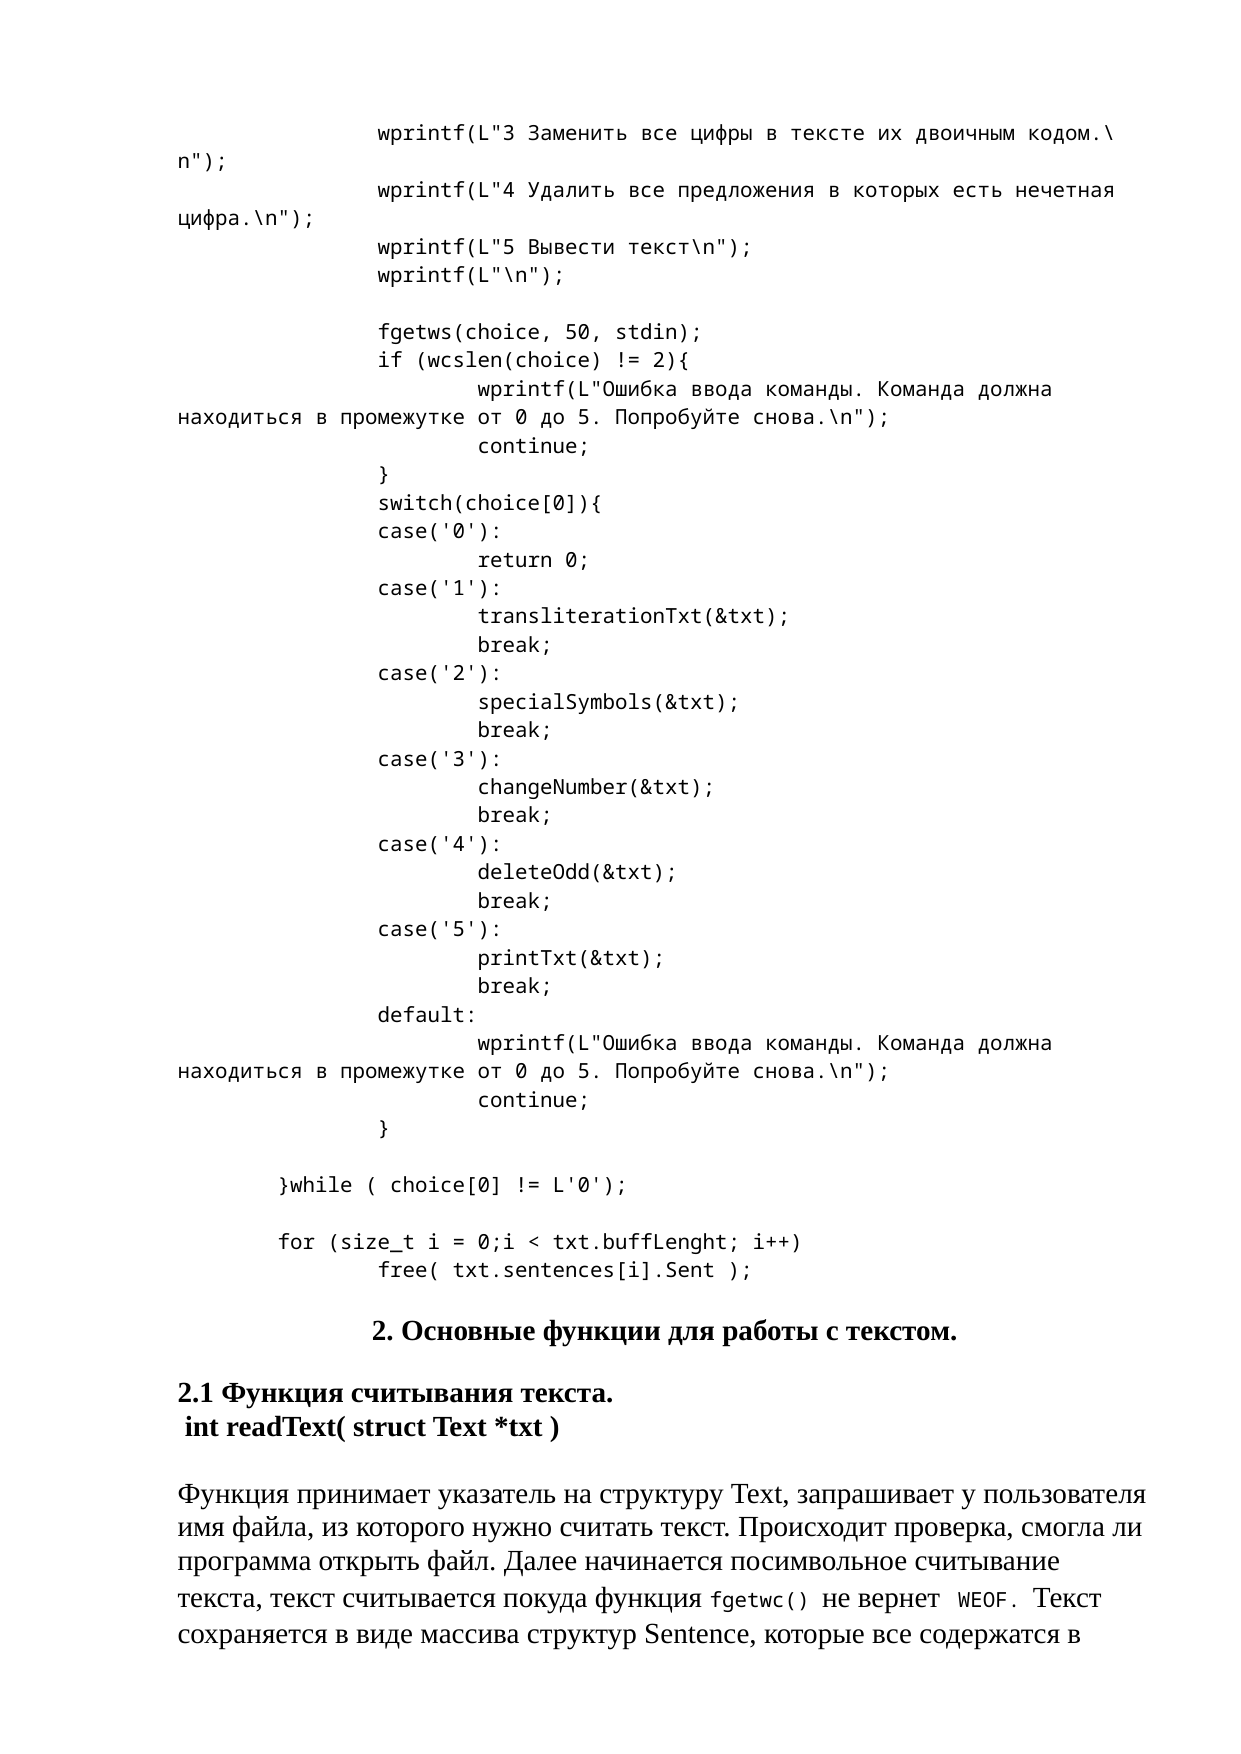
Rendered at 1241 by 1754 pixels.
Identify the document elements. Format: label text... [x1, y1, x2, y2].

text printTxt(&txt); [177, 943, 1152, 971]
text wprintf(L"\n"); [177, 260, 1152, 289]
text break; [177, 971, 1152, 1000]
text changeNumber(&txt); [177, 772, 1152, 801]
text break; [177, 715, 1152, 744]
text case('5'): [177, 914, 1152, 943]
text free( txt.sentences[i].Sent ); [177, 1256, 1152, 1284]
text 2. Основные функции для работы с текстом. [177, 1313, 1152, 1346]
text break; [177, 886, 1152, 914]
text return 0; [177, 545, 1152, 573]
text default: [177, 1000, 1152, 1028]
text break; [177, 630, 1152, 658]
text deleteOdd(&txt); [177, 857, 1152, 886]
text if (wcslen(choice) != 2){ [177, 346, 1152, 374]
text 2.1 Функция считывания текста. [177, 1375, 1152, 1409]
text fgetws(choice, 50, stdin); [177, 317, 1152, 346]
text wprintf(L"Ошибка ввода команды. Команда должна находиться в промежутке от 0 до 5. Попробуйте снова.\n"); [177, 374, 1152, 431]
text continue; [177, 431, 1152, 459]
text } [177, 459, 1152, 488]
text wprintf(L"5 Вывести текст\n"); [177, 232, 1152, 260]
text transliterationTxt(&txt); [177, 602, 1152, 630]
text case('0'): [177, 516, 1152, 545]
text specialSymbols(&txt); [177, 687, 1152, 715]
text wprintf(L"4 Удалить все предложения в которых есть нечетная цифра.\n"); [177, 175, 1152, 232]
text } [177, 1113, 1152, 1142]
text }while ( choice[0] != L'0'); [177, 1170, 1152, 1199]
text wprintf(L"3 Заменить все цифры в тексте их двоичным кодом.\n"); [177, 118, 1152, 175]
text wprintf(L"Ошибка ввода команды. Команда должна находиться в промежутке от 0 до 5. Попробуйте снова.\n"); [177, 1028, 1152, 1085]
text Функция принимает указатель на структуру Text, запрашивает у пользователя имя файла, из которого нужно считать текст. Происходит проверка, смогла ли программа открыть файл. Далее начинается посимвольное считывание текста, текст считывается покуда функция fgetwc() не вернет WEOF. Текст сохраняется в виде массива структур Sentence, которые все содержатся в [177, 1476, 1152, 1649]
text break; [177, 801, 1152, 829]
text case('3'): [177, 744, 1152, 772]
text case('4'): [177, 829, 1152, 857]
text for (size_t i = 0;i < txt.buffLenght; i++) [177, 1227, 1152, 1256]
text switch(choice[0]){ [177, 488, 1152, 516]
text case('2'): [177, 658, 1152, 687]
text continue; [177, 1085, 1152, 1113]
text int readText( struct Text *txt ) [177, 1409, 1152, 1442]
text case('1'): [177, 573, 1152, 602]
